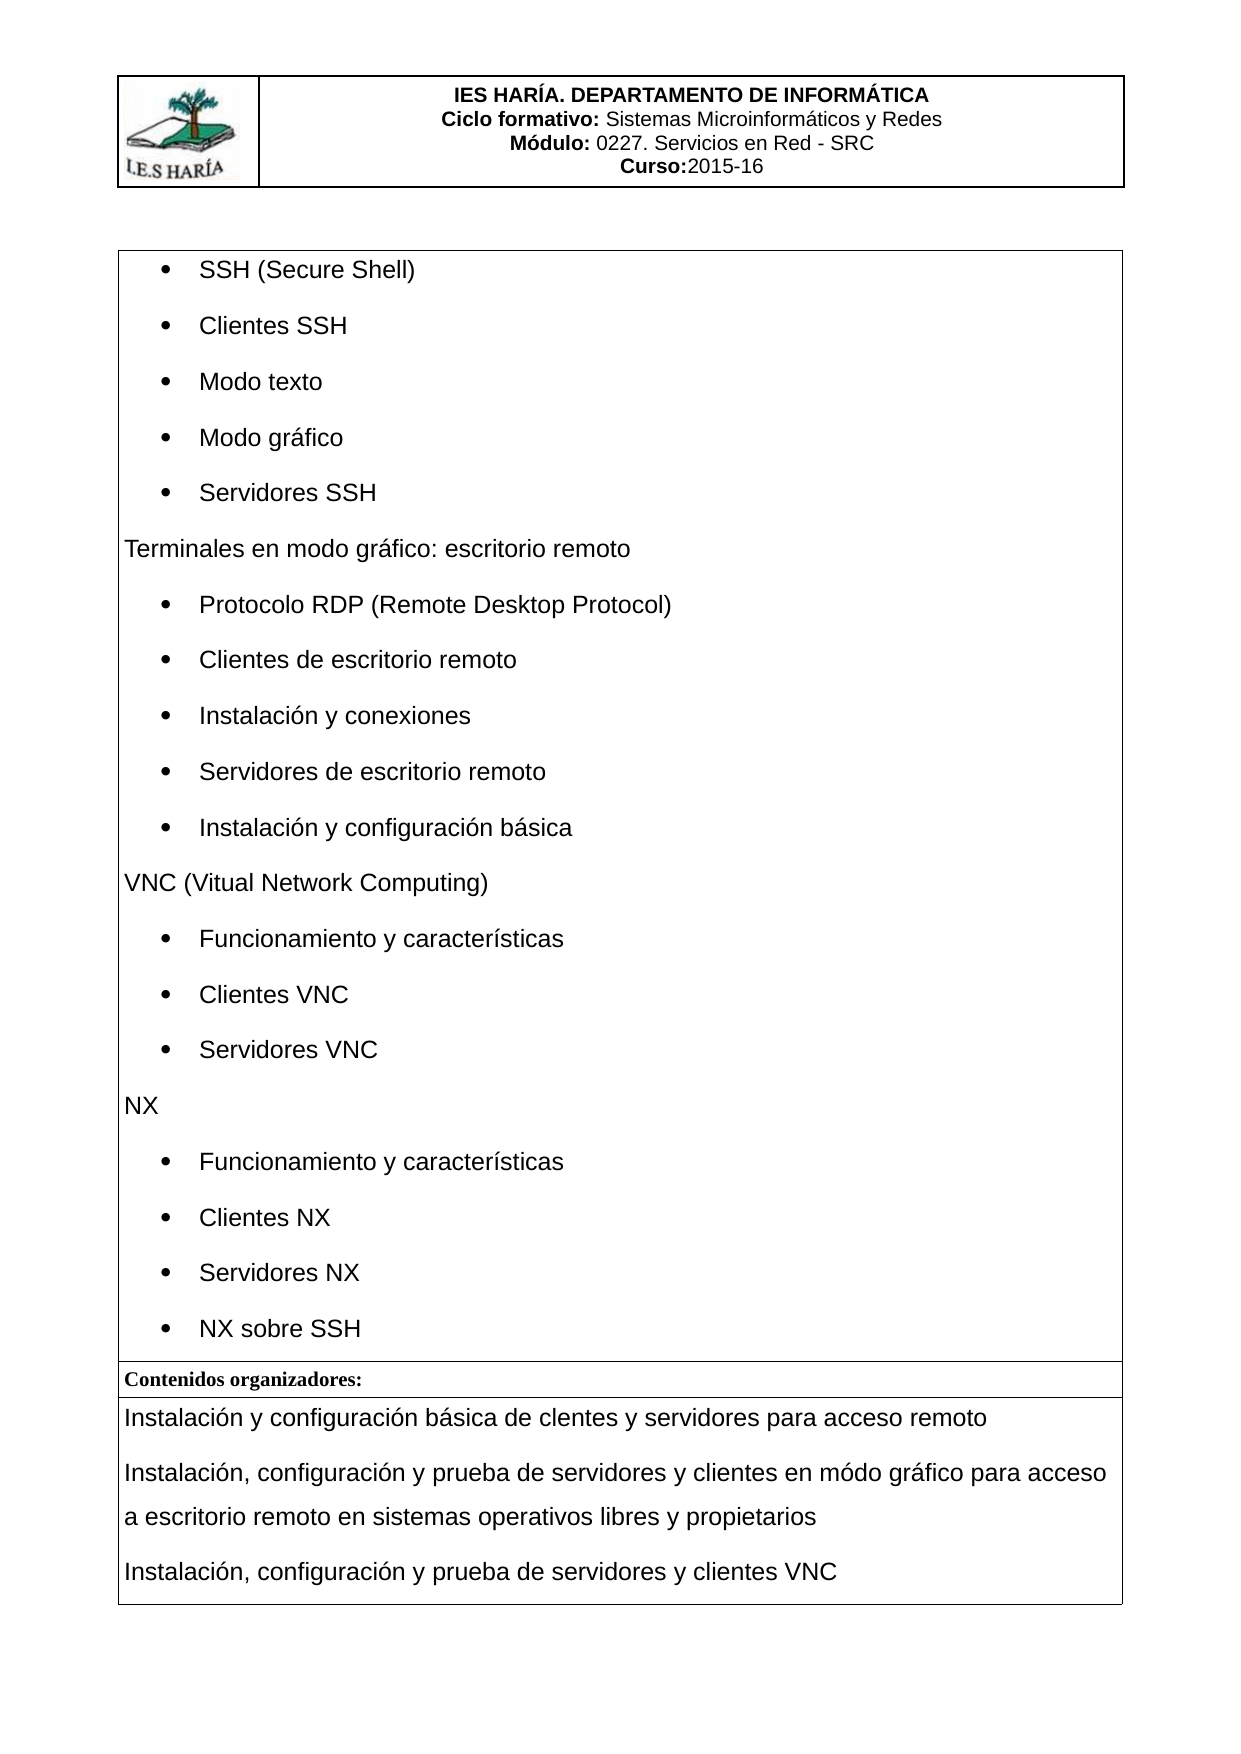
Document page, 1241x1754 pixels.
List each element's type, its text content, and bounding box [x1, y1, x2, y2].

table_cell Contenidos organizadores: [119, 1362, 1122, 1397]
table_cell Terminales en modo texto Telnet SSH (Secure Shell) Clientes SSH Modo texto Modo gráfico Servidores SSH Terminales en modo gráfico: escritorio remoto Protocolo RDP (Remote Desktop Protocol) Clientes de escritorio remoto Instalación y conexiones Servidores de escritorio remoto Instalación y configuración básica VNC (Vitual Network Computing) Funcionamiento y características Clientes VNC Servidores VNC NX Funcionamiento y características Clientes NX Servidores NX NX sobre SSH [119, 251, 1122, 1361]
table_cell Instalación y configuración básica de clentes y servidores para acceso remoto Instalación, configuración y prueba de servidores y clientes en módo gráfico para acceso a escritorio remoto en sistemas operativos libres y propietarios Instalación, configuración y prueba de servidores y clientes VNC [119, 1398, 1122, 1604]
picture [123, 82, 241, 180]
